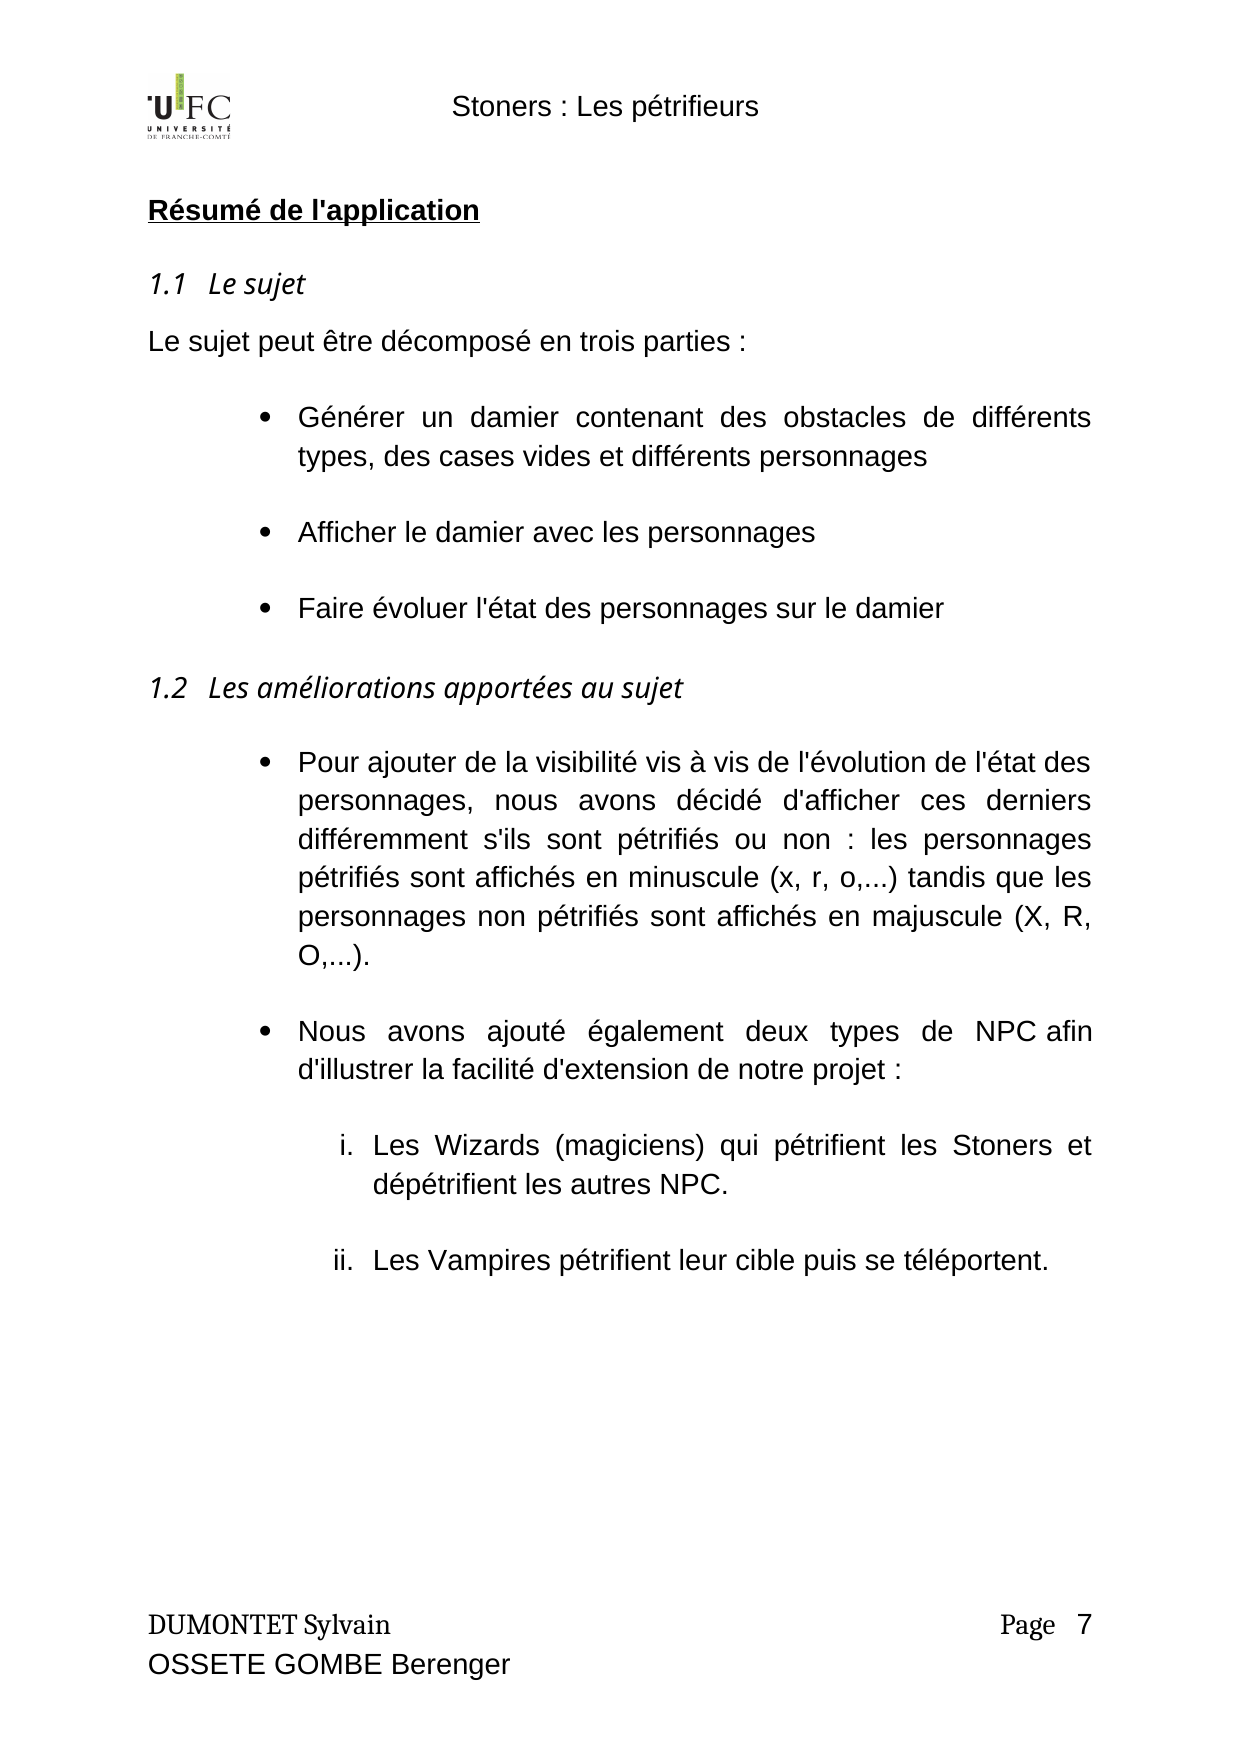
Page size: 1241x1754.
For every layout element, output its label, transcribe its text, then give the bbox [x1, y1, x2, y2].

list Faire évoluer l'état des personnages sur le damier [260, 591, 1093, 625]
text Résumé de l'application [148, 193, 1093, 226]
picture [147, 73, 231, 139]
subtitle Les améliorations apportées au sujet [148, 667, 1093, 707]
list Les Wizards (magiciens) qui pétrifient les Stoners et dépétrifient les autres NPC. [354, 1128, 1093, 1201]
list Nous avons ajouté également deux types de NPC afin d'illustrer la facilité d'extension de notre projet : [260, 1014, 1093, 1086]
list Pour ajouter de la visibilité vis à vis de l'évolution de l'état des personnages, nous avons décidé d'afficher ces derniers différemment s'ils sont pétrifiés ou non : les personnages pétrifiés sont affichés en minuscule (x, r, o,...) tandis que les personnages non pétrifiés sont affichés en majuscule (X, R, O,...). [260, 745, 1093, 971]
list Les Vampires pétrifient leur cible puis se téléportent. [354, 1243, 1093, 1277]
list Afficher le damier avec les personnages [260, 515, 1093, 549]
list Générer un damier contenant des obstacles de différents types, des cases vides et différents personnages [260, 400, 1093, 472]
text Le sujet peut être décomposé en trois parties : [148, 324, 1093, 358]
subtitle Le sujet [148, 264, 1093, 303]
